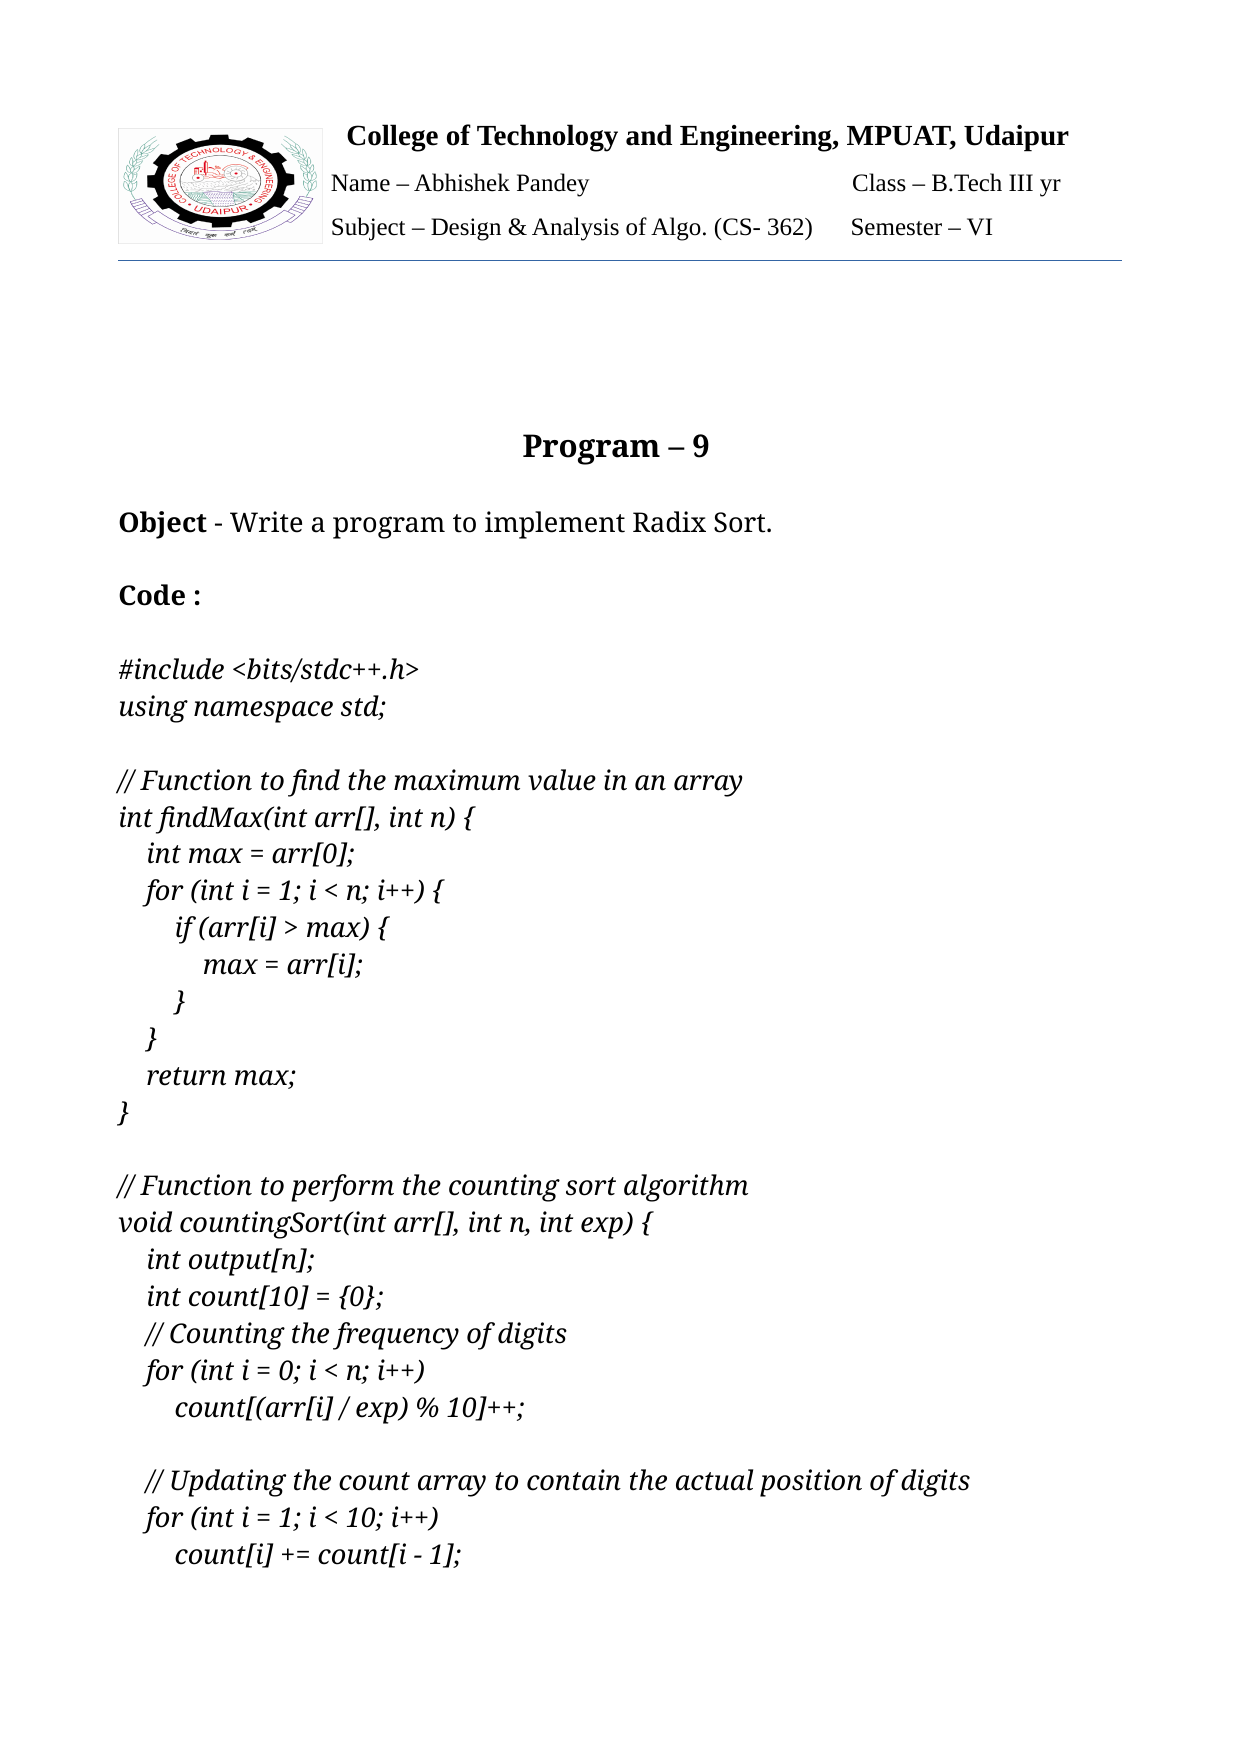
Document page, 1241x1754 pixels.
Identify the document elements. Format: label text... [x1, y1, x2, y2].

text count[i] += count[i - 1]; [118, 1536, 1122, 1572]
text int output[n]; [118, 1241, 1122, 1277]
text } [118, 982, 1122, 1019]
text int count[10] = {0}; [118, 1277, 1122, 1314]
text int findMax(int arr[], int n) { [118, 798, 1122, 835]
text int max = arr[0]; [118, 835, 1122, 872]
text for (int i = 0; i < n; i++) [118, 1351, 1122, 1388]
text for (int i = 1; i < 10; i++) [118, 1499, 1122, 1536]
text Code : [118, 577, 1122, 614]
text // Function to find the maximum value in an array [118, 761, 1122, 798]
text } [118, 1019, 1122, 1056]
text // Function to perform the counting sort algorithm [118, 1167, 1122, 1204]
text using namespace std; [118, 687, 1122, 724]
picture [118, 128, 323, 244]
text return max; [118, 1056, 1122, 1093]
text Object - Write a program to implement Radix Sort. [118, 503, 1122, 540]
text // Updating the count array to contain the actual position of digits [118, 1462, 1122, 1499]
text void countingSort(int arr[], int n, int exp) { [118, 1204, 1122, 1241]
text #include <bits/stdc++.h> [118, 651, 1122, 687]
text Program – 9 [118, 423, 1122, 466]
text for (int i = 1; i < n; i++) { [118, 872, 1122, 909]
text if (arr[i] > max) { [118, 909, 1122, 946]
text // Counting the frequency of digits [118, 1314, 1122, 1351]
text } [118, 1093, 1122, 1130]
text count[(arr[i] / exp) % 10]++; [118, 1388, 1122, 1425]
text max = arr[i]; [118, 946, 1122, 982]
